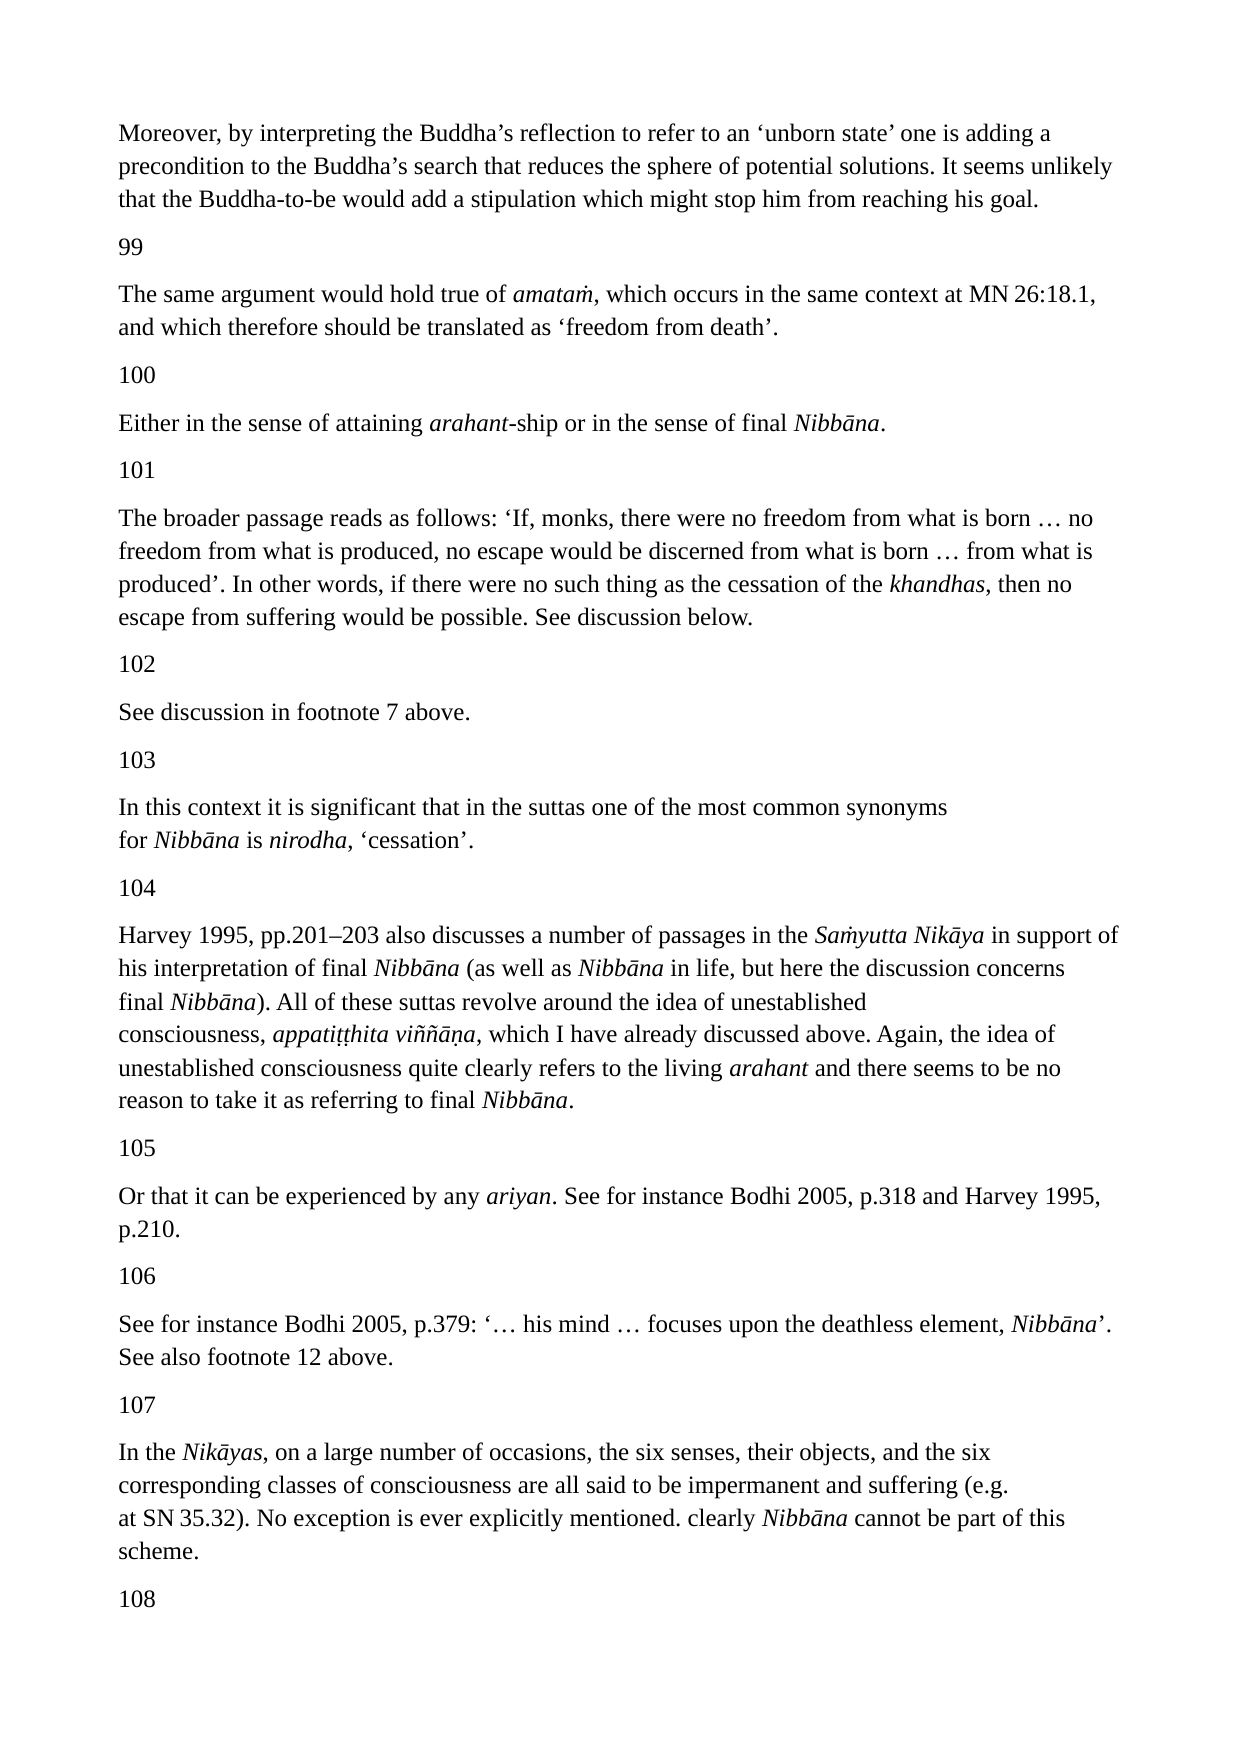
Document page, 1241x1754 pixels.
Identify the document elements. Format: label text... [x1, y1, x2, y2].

text 103 [118, 745, 1122, 773]
text In this context it is significant that in the suttas one of the most common synonyms for Nibbāna is nirodha, ‘cessation’. [118, 792, 1122, 854]
text 106 [118, 1261, 1122, 1290]
text 105 [118, 1133, 1122, 1162]
text See discussion in footnote 7 above. [118, 697, 1122, 726]
text 102 [118, 649, 1122, 678]
text Or that it can be experienced by any ariyan. See for instance Bodhi 2005, p.318 and Harvey 1995, p.210. [118, 1181, 1122, 1243]
text 104 [118, 873, 1122, 902]
text The same argument would hold true of amataṁ, which occurs in the same context at MN 26:18.1, and which therefore should be translated as ‘freedom from death’. [118, 279, 1122, 341]
text In the Nikāyas, on a large number of occasions, the six senses, their objects, and the six corresponding classes of consciousness are all said to be impermanent and suffering (e.g. at SN 35.32). No exception is ever explicitly mentioned. clearly Nibbāna cannot be part of this scheme. [118, 1437, 1122, 1565]
text Either in the sense of attaining arahant-ship or in the sense of final Nibbāna. [118, 408, 1122, 436]
text Harvey 1995, pp.201–203 also discusses a number of passages in the Saṁyutta Nikāya in support of his interpretation of final Nibbāna (as well as Nibbāna in life, but here the discussion concerns final Nibbāna). All of these suttas revolve around the idea of unestablished consciousness, appatiṭṭhita viññāṇa, which I have already discussed above. Again, the idea of unestablished consciousness quite clearly refers to the living arahant and there seems to be no reason to take it as referring to final Nibbāna. [118, 921, 1122, 1114]
text 101 [118, 455, 1122, 484]
text 99 [118, 232, 1122, 261]
text Moreover, by interpreting the Buddha’s reflection to refer to an ‘unborn state’ one is adding a precondition to the Buddha’s search that reduces the sphere of potential solutions. It seems unlikely that the Buddha-to-be would add a stipulation which might stop him from reaching his goal. [118, 118, 1122, 213]
text See for instance Bodhi 2005, p.379: ‘… his mind … focuses upon the deathless element, Nibbāna’. See also footnote 12 above. [118, 1309, 1122, 1371]
text 108 [118, 1584, 1122, 1613]
text The broader passage reads as follows: ‘If, monks, there were no freedom from what is born … no freedom from what is produced, no escape would be discerned from what is born … from what is produced’. In other words, if there were no such thing as the cessation of the khandhas, then no escape from suffering would be possible. See discussion below. [118, 503, 1122, 631]
text 107 [118, 1390, 1122, 1418]
text 100 [118, 360, 1122, 389]
